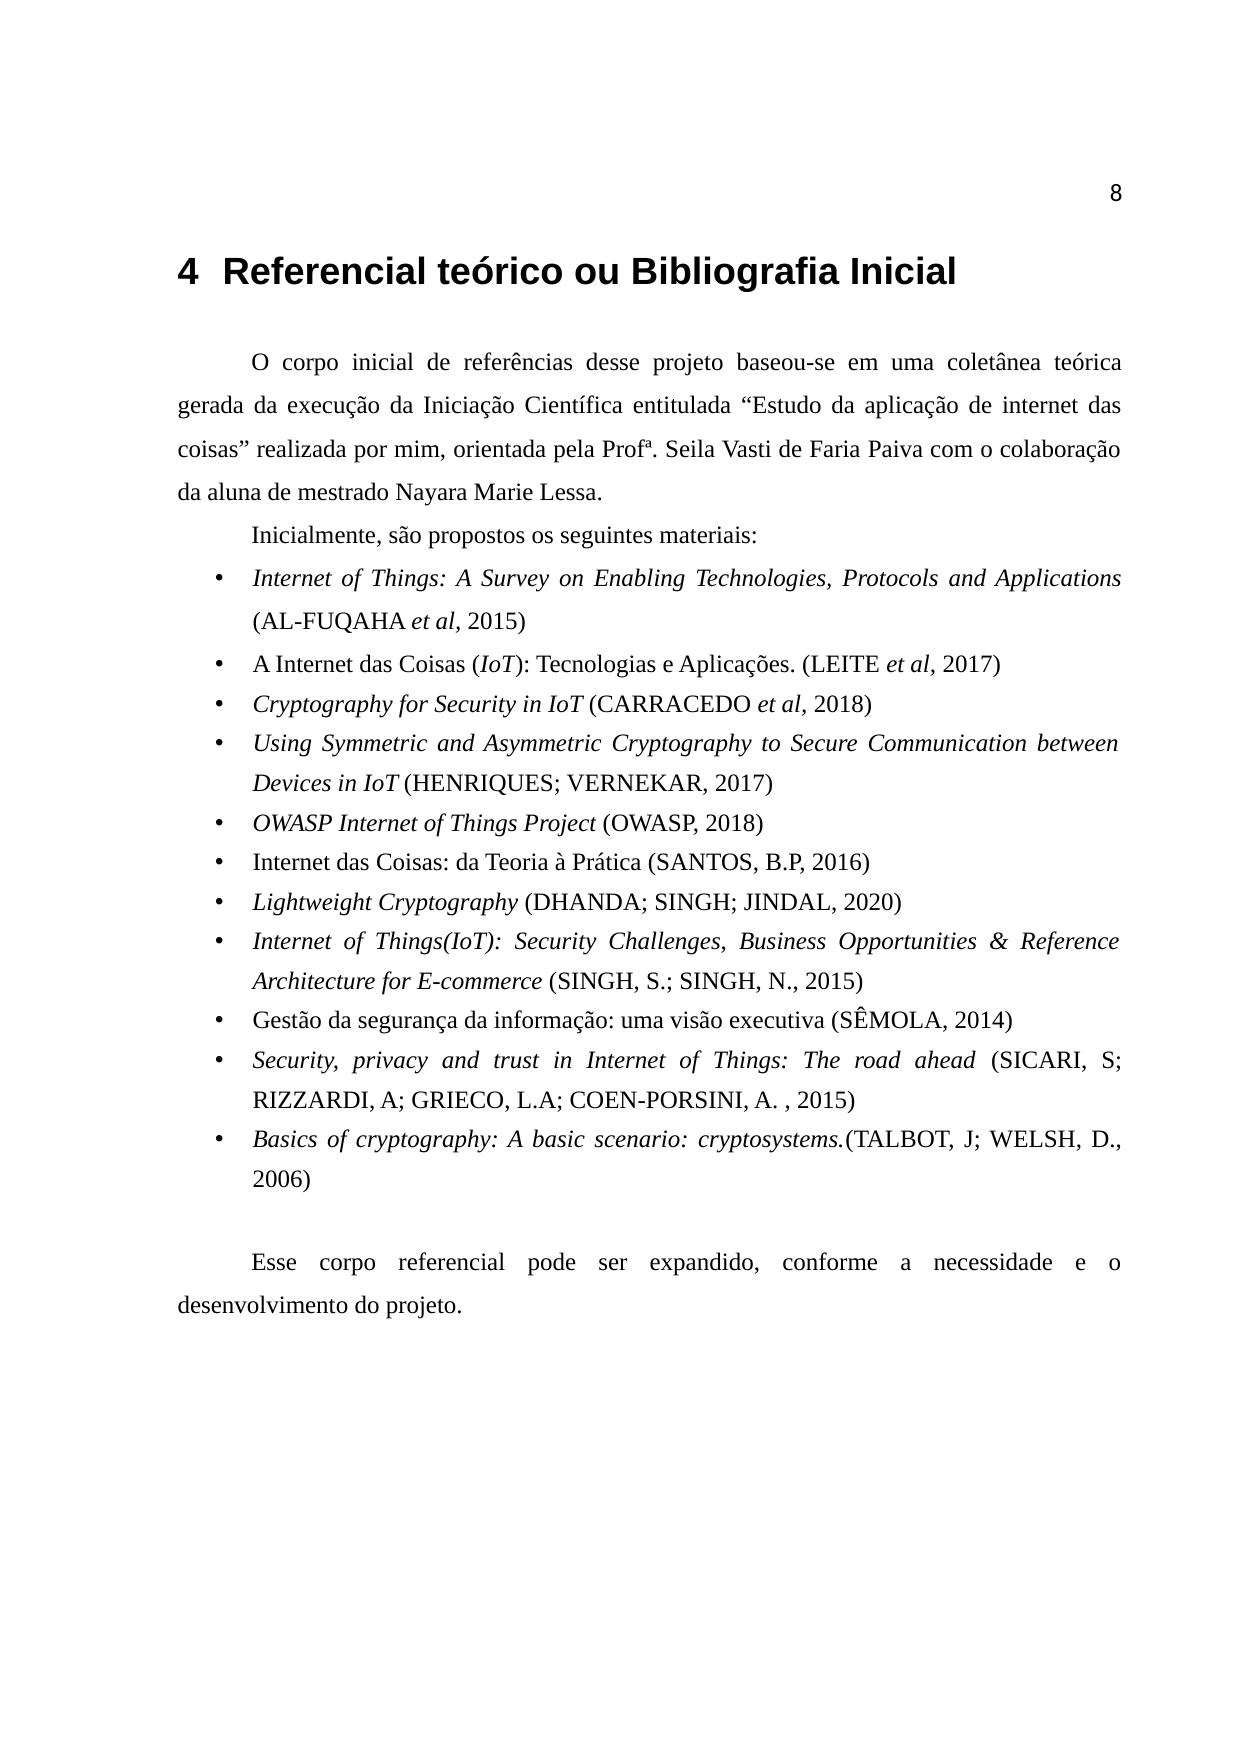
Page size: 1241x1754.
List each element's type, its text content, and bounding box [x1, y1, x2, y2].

list Internet of Things: A Survey on Enabling Technologies, Protocols and Applications (AL-FUQAHA et al, 2015) [215, 563, 1122, 635]
list Security, privacy and trust in Internet of Things: The road ahead (SICARI, S; RIZZARDI, A; GRIECO, L.A; COEN-PORSINI, A. , 2015) [215, 1045, 1122, 1113]
list A Internet das Coisas (IoT): Tecnologias e Aplicações. (LEITE et al, 2017) [215, 649, 1122, 678]
list Lightweight Cryptography (DHANDA; SINGH; JINDAL, 2020) [215, 887, 1122, 916]
subtitle Referencial teórico ou Bibliografia Inicial [177, 249, 1122, 293]
list Using Symmetric and Asymmetric Cryptography to Secure Communication between Devices in IoT (HENRIQUES; VERNEKAR, 2017) [215, 728, 1122, 797]
text Esse corpo referencial pode ser expandido, conforme a necessidade e o desenvolvimento do projeto. [177, 1247, 1122, 1318]
list OWASP Internet of Things Project (OWASP, 2018) [215, 808, 1122, 836]
list Gestão da segurança da informação: uma visão executiva (SÊMOLA, 2014) [215, 1006, 1122, 1034]
text Inicialmente, são propostos os seguintes materiais: [177, 520, 1122, 549]
list Cryptography for Security in IoT (CARRACEDO et al, 2018) [215, 689, 1122, 718]
list Internet das Coisas: da Teoria à Prática (SANTOS, B.P, 2016) [215, 847, 1122, 876]
text O corpo inicial de referências desse projeto baseou-se em uma coletânea teórica gerada da execução da Iniciação Científica entitulada “Estudo da aplicação de internet das coisas” realizada por mim, orientada pela Profª. Seila Vasti de Faria Paiva com o colaboração da aluna de mestrado Nayara Marie Lessa. [177, 347, 1122, 506]
list Basics of cryptography: A basic scenario: cryptosystems.(TALBOT, J; WELSH, D., 2006) [215, 1124, 1122, 1193]
list Internet of Things(IoT): Security Challenges, Business Opportunities & Reference Architecture for E-commerce (SINGH, S.; SINGH, N., 2015) [215, 926, 1122, 995]
